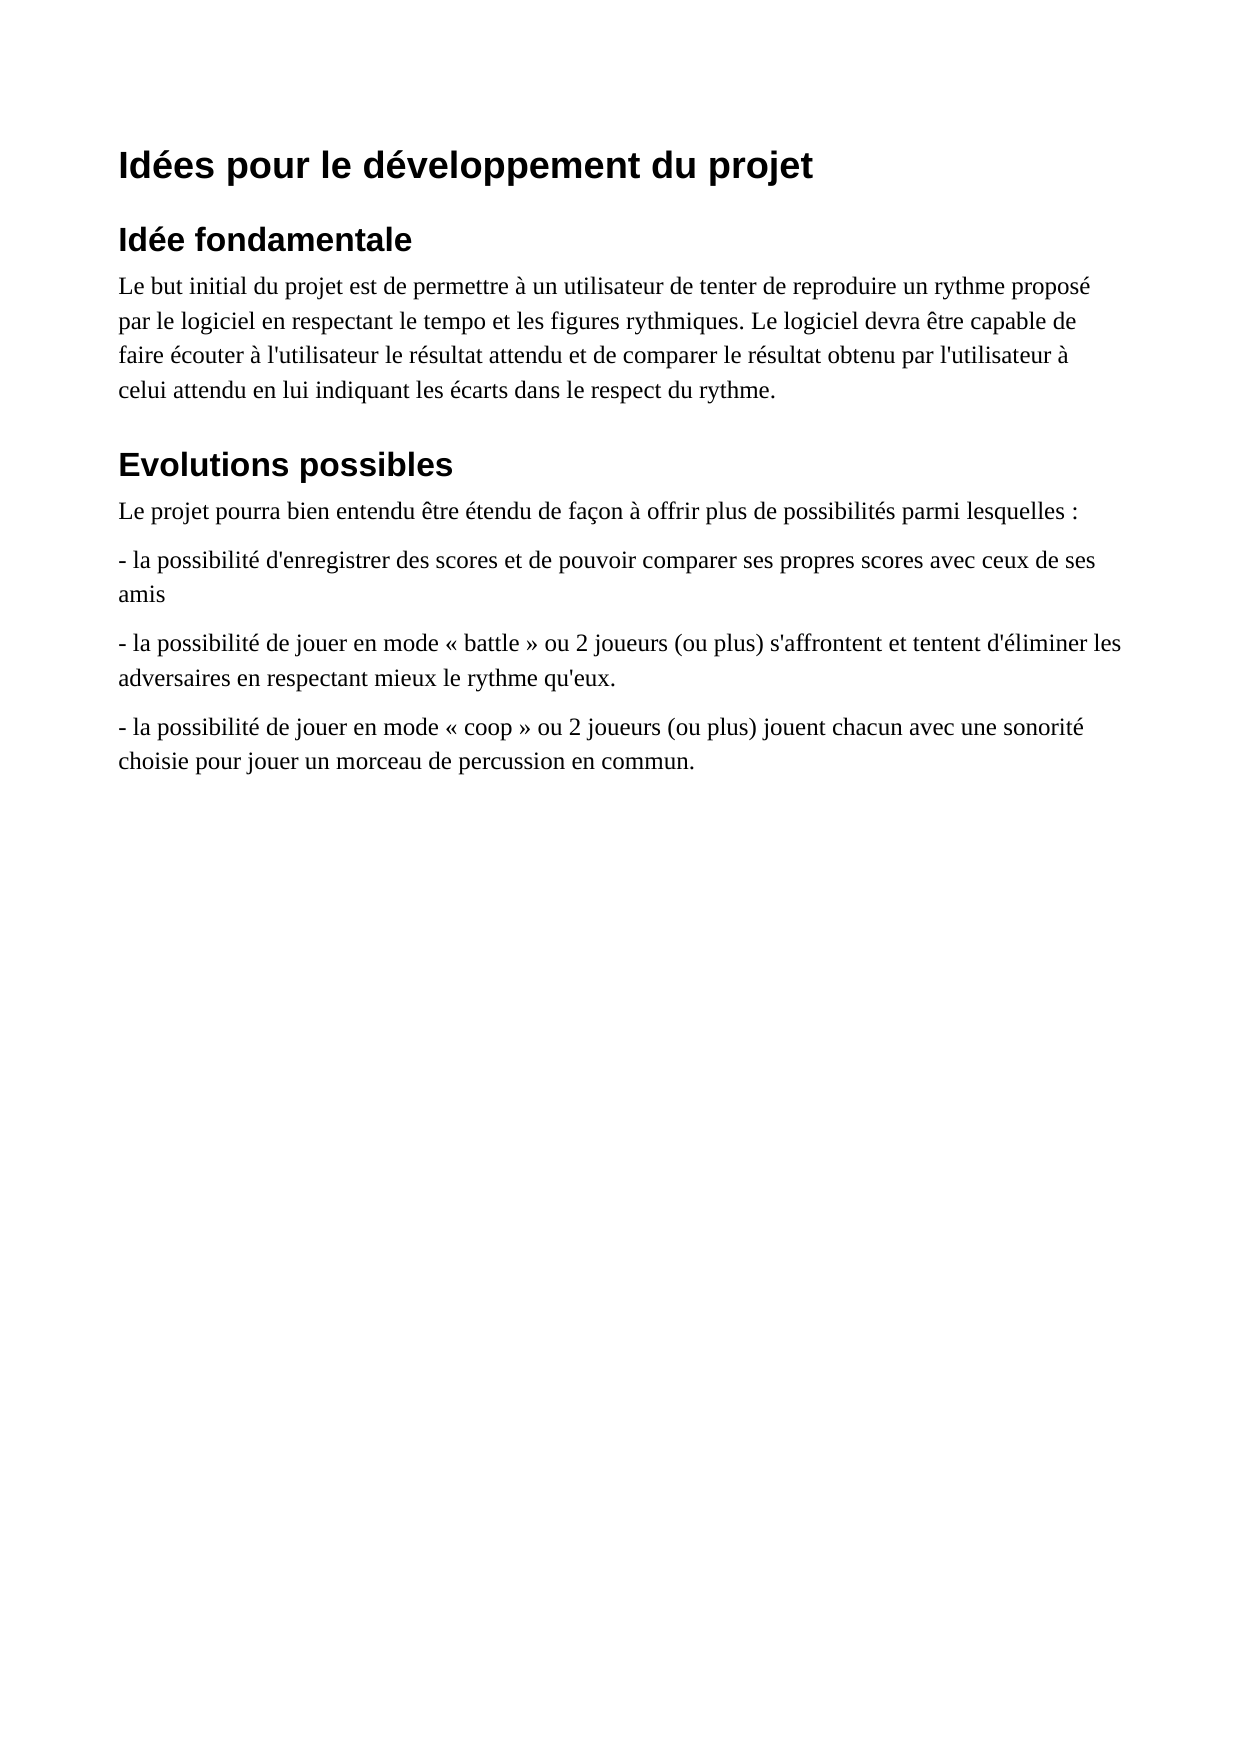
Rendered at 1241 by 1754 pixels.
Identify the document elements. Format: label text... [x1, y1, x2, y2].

text - la possibilité de jouer en mode « battle » ou 2 joueurs (ou plus) s'affrontent et tentent d'éliminer les adversaires en respectant mieux le rythme qu'eux. [118, 628, 1122, 692]
subtitle Evolutions possibles [118, 444, 1122, 483]
text Le but initial du projet est de permettre à un utilisateur de tenter de reproduire un rythme proposé par le logiciel en respectant le tempo et les figures rythmiques. Le logiciel devra être capable de faire écouter à l'utilisateur le résultat attendu et de comparer le résultat obtenu par l'utilisateur à celui attendu en lui indiquant les écarts dans le respect du rythme. [118, 271, 1122, 403]
subtitle Idées pour le développement du projet [118, 143, 1122, 187]
text - la possibilité d'enregistrer des scores et de pouvoir comparer ses propres scores avec ceux de ses amis [118, 545, 1122, 608]
text Le projet pourra bien entendu être étendu de façon à offrir plus de possibilités parmi lesquelles : [118, 496, 1122, 524]
subtitle Idée fondamentale [118, 220, 1122, 259]
text - la possibilité de jouer en mode « coop » ou 2 joueurs (ou plus) jouent chacun avec une sonorité choisie pour jouer un morceau de percussion en commun. [118, 712, 1122, 775]
